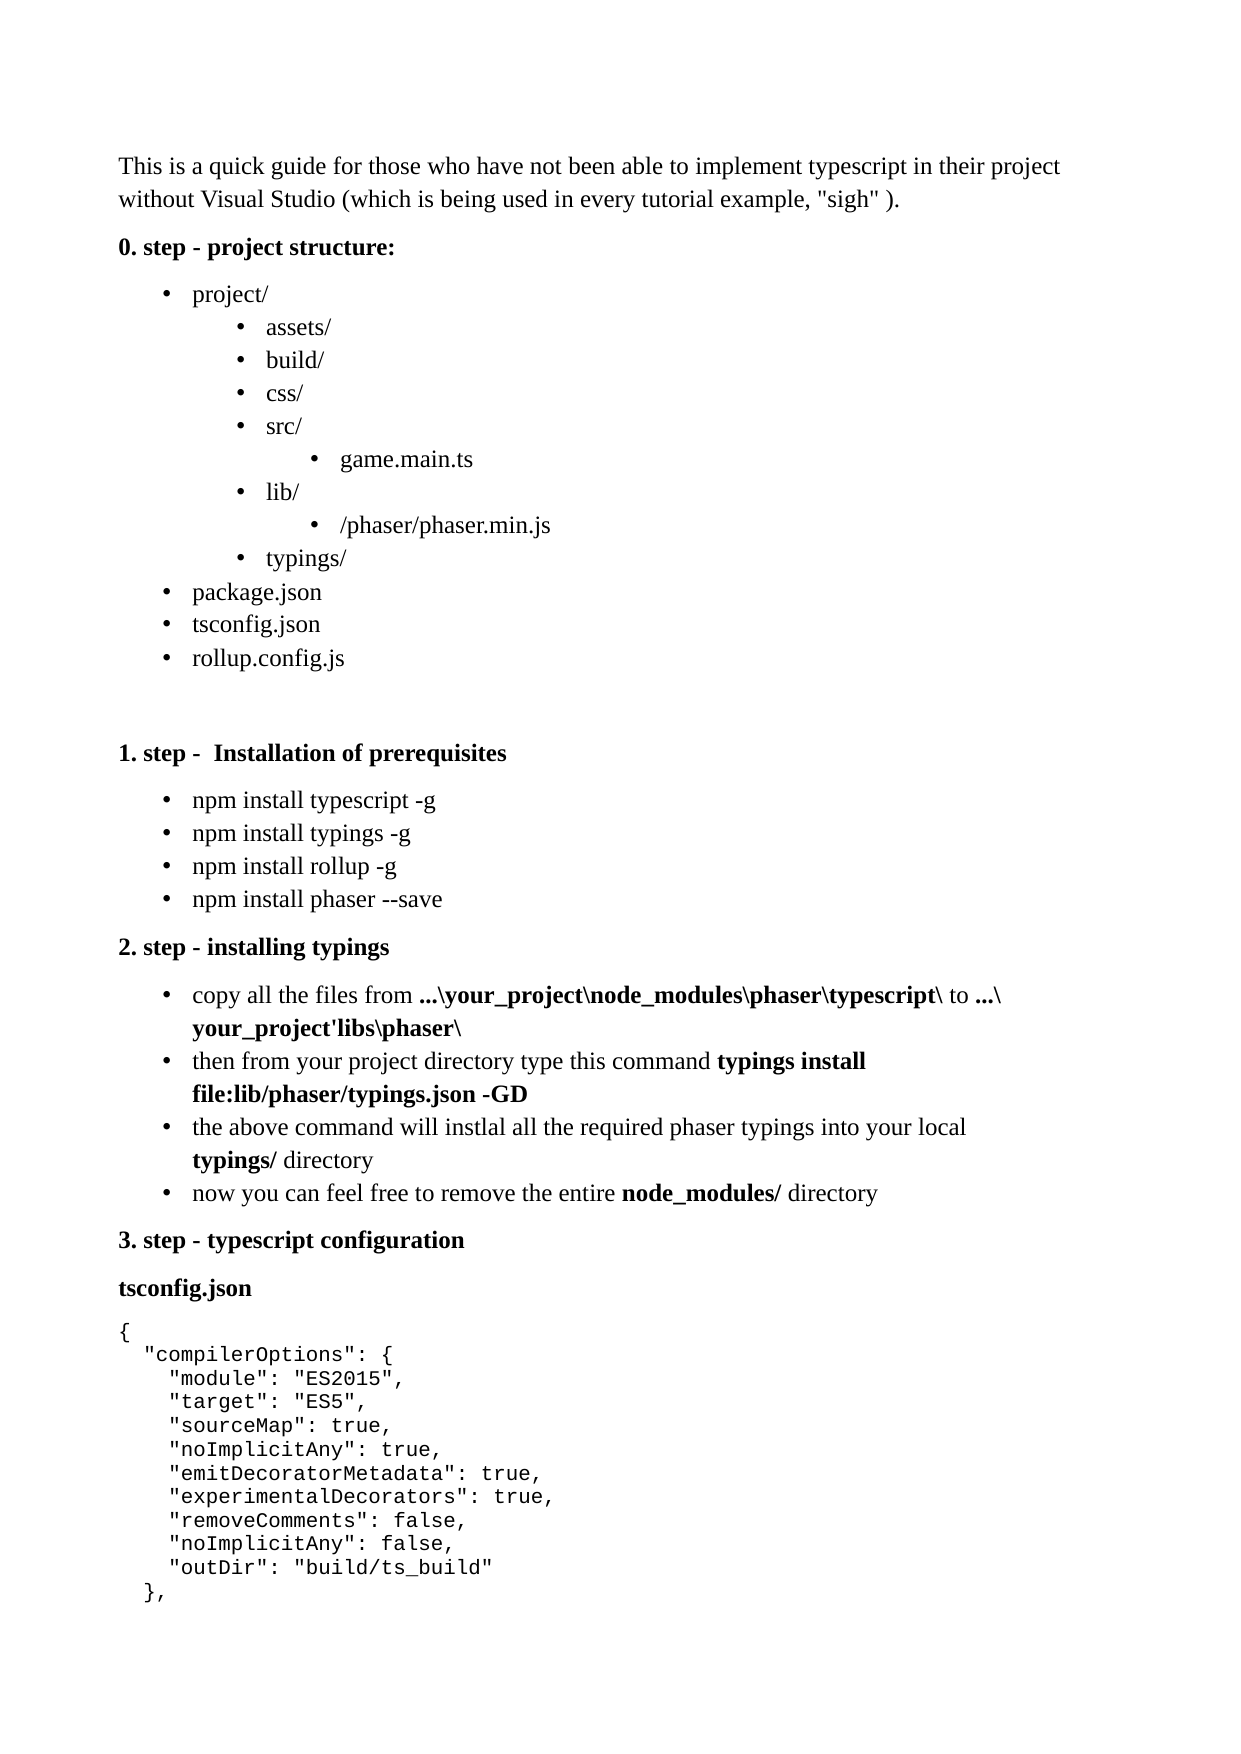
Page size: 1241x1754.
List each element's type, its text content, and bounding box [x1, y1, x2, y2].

list assets/ [236, 312, 1122, 341]
list css/ [236, 378, 1122, 407]
list npm install phaser --save [162, 884, 1122, 913]
text "target": "ES5", [118, 1392, 1122, 1415]
text "emitDecoratorMetadata": true, [118, 1462, 1122, 1486]
text tsconfig.json [118, 1273, 1122, 1302]
text "sourceMap": true, [118, 1415, 1122, 1439]
list typings/ [236, 543, 1122, 572]
text "outDir": "build/ts_build" [118, 1557, 1122, 1581]
list npm install typescript -g [162, 785, 1122, 814]
text "removeComments": false, [118, 1510, 1122, 1533]
list project/ [162, 279, 1122, 308]
list npm install rollup -g [162, 851, 1122, 880]
list lib/ [236, 477, 1122, 506]
list tsconfig.json [162, 609, 1122, 638]
text "noImplicitAny": false, [118, 1533, 1122, 1557]
text "compilerOptions": { [118, 1344, 1122, 1368]
text 3. step - typescript configuration [118, 1225, 1122, 1254]
text { [118, 1321, 1122, 1344]
list npm install typings -g [162, 818, 1122, 847]
text "experimentalDecorators": true, [118, 1486, 1122, 1510]
text 1. step - Installation of prerequisites [118, 738, 1122, 767]
list package.json [162, 577, 1122, 605]
text 0. step - project structure: [118, 232, 1122, 261]
list rollup.config.js [162, 643, 1122, 671]
list the above command will instlal all the required phaser typings into your local typings/ directory [162, 1112, 1122, 1173]
text }, [118, 1581, 1122, 1604]
list /phaser/phaser.min.js [310, 511, 1122, 539]
list game.main.ts [310, 444, 1122, 473]
text "noImplicitAny": true, [118, 1439, 1122, 1462]
text "module": "ES2015", [118, 1368, 1122, 1392]
text This is a quick guide for those who have not been able to implement typescript in their project without Visual Studio (which is being used in every tutorial example, "sigh" ). [118, 151, 1122, 213]
list build/ [236, 345, 1122, 374]
text 2. step - installing typings [118, 932, 1122, 961]
list then from your project directory type this command typings install file:lib/phaser/typings.json -GD [162, 1046, 1122, 1107]
list now you can feel free to remove the entire node_modules/ directory [162, 1178, 1122, 1207]
list copy all the files from ...\your_project\node_modules\phaser\typescript\ to ...\your_project'libs\phaser\ [162, 980, 1122, 1041]
list src/ [236, 411, 1122, 440]
